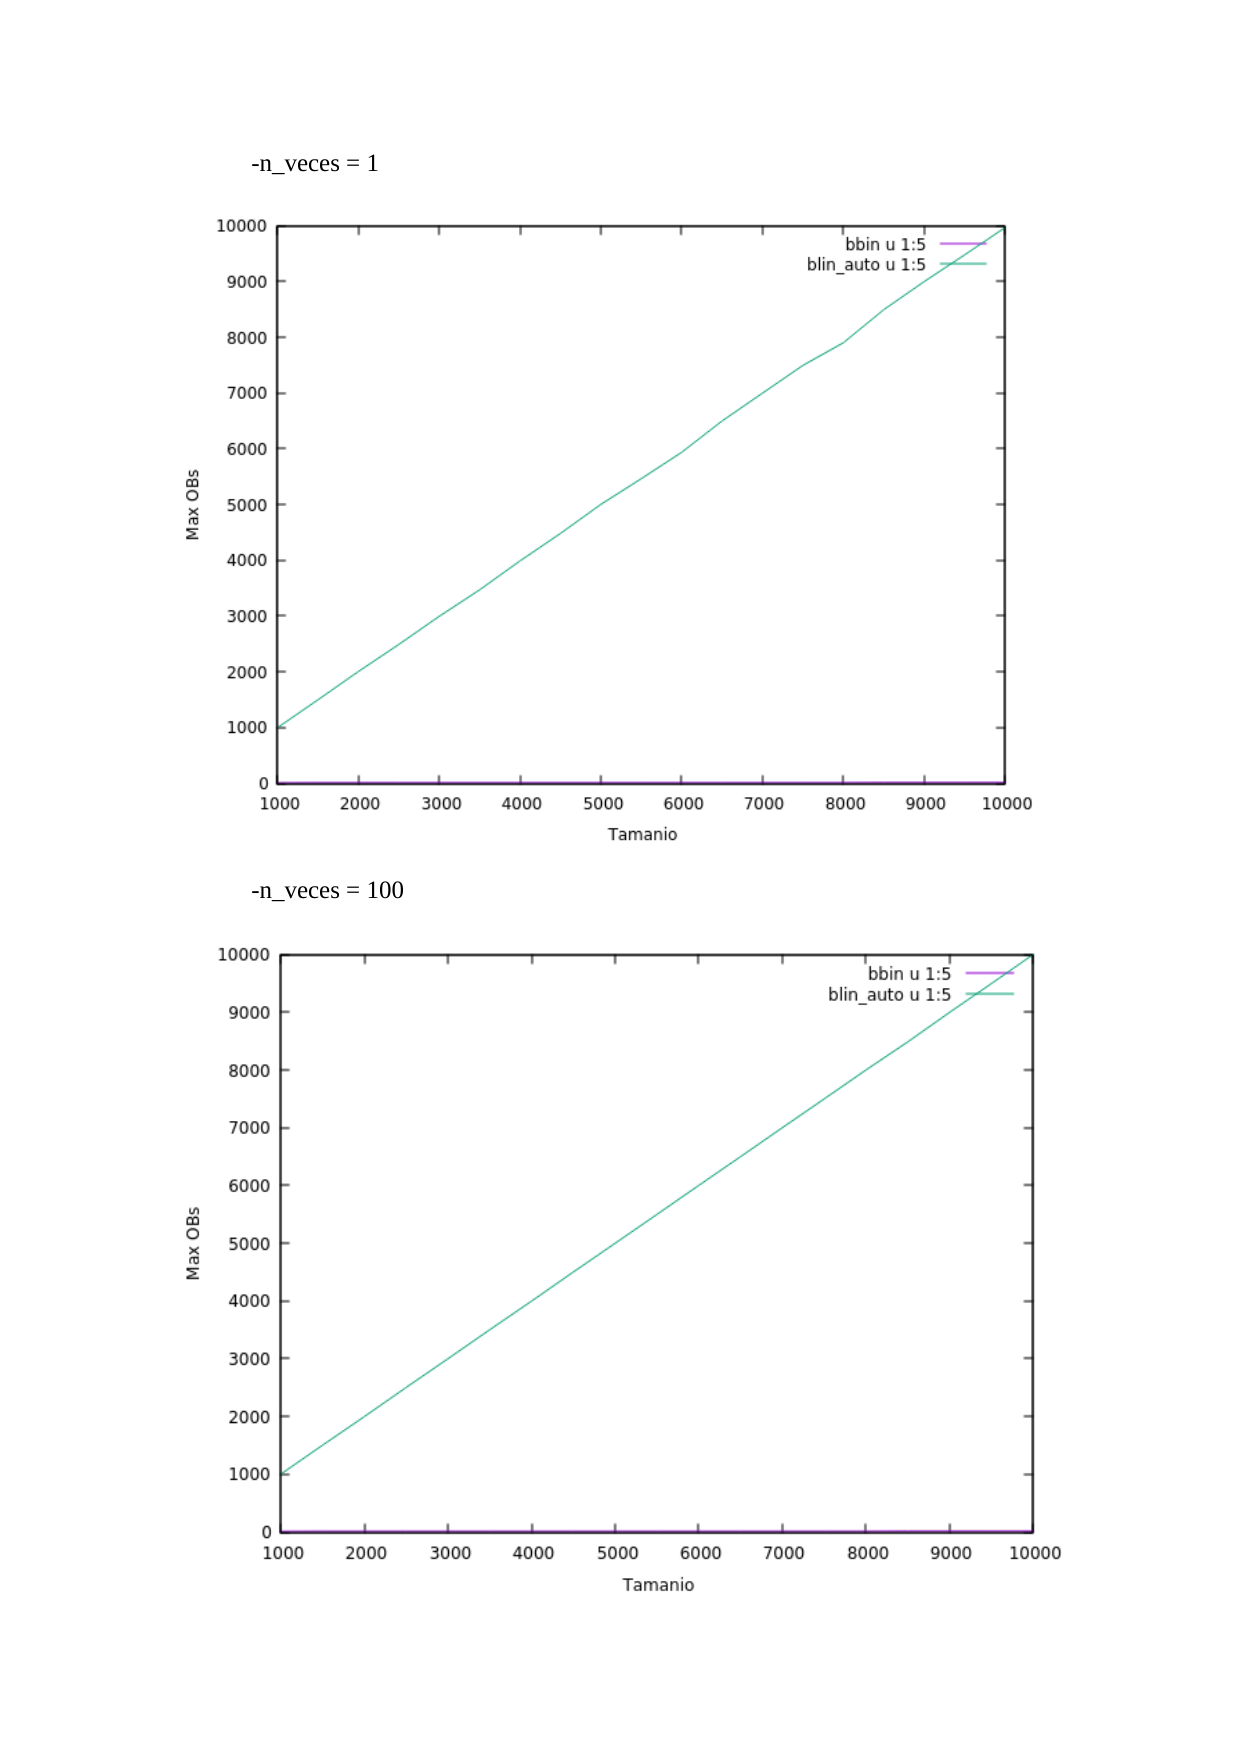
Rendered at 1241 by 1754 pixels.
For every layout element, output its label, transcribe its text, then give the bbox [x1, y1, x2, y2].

text -n_veces = 1 [251, 148, 1063, 176]
picture [177, 205, 1033, 847]
text -n_veces = 100 [251, 876, 1063, 904]
picture [177, 933, 1062, 1598]
